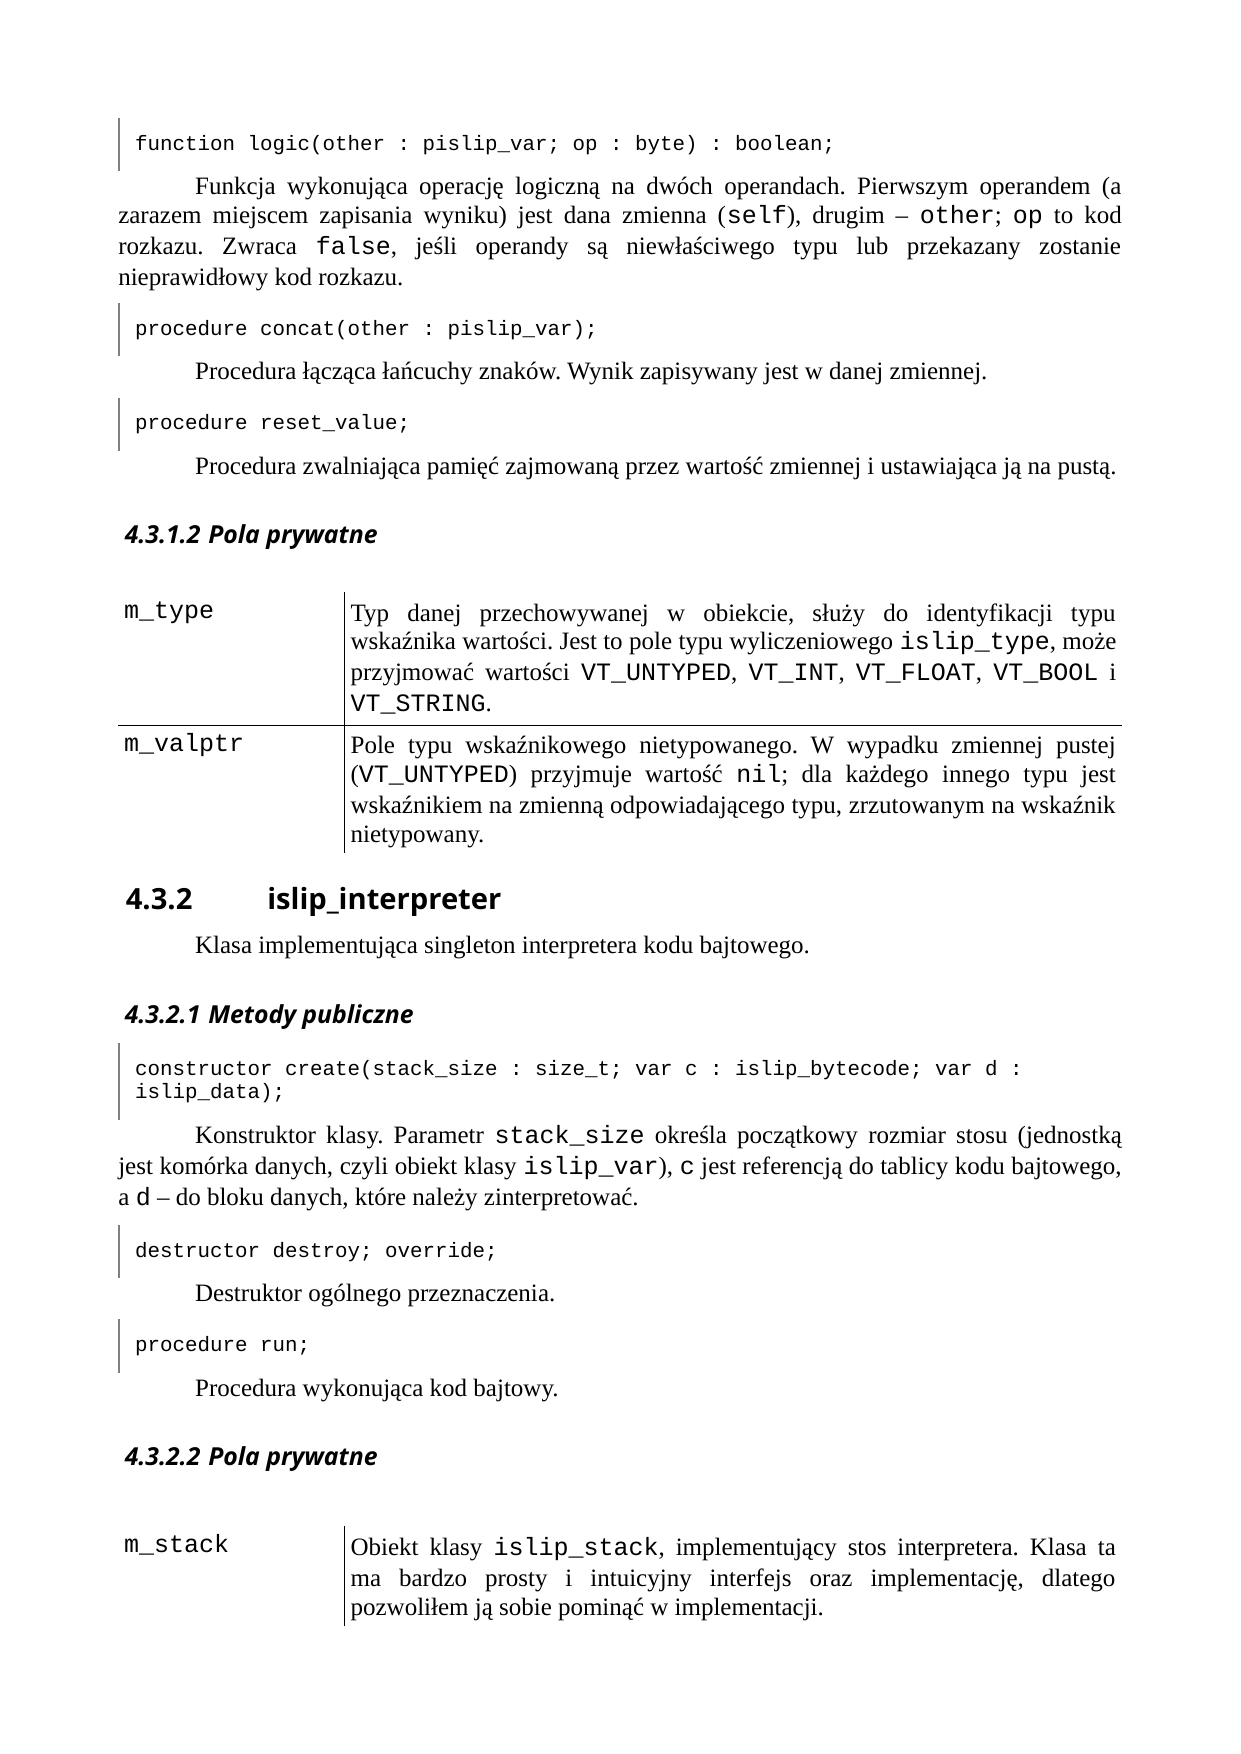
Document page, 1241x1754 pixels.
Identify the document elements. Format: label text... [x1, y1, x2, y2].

table_cell Pole typu wskaźnikowego nietypowanego. W wypadku zmiennej pustej (VT_UNTYPED) przyjmuje wartość nil; dla każdego innego typu jest wskaźnikiem na zmienną odpowiadającego typu, zrzutowanym na wskaźnik nietypowany. [345, 726, 1122, 853]
table_cell m_valptr [118, 726, 344, 853]
text Destruktor ogólnego przeznaczenia. [118, 1278, 1122, 1307]
text Klasa implementująca singleton interpretera kodu bajtowego. [118, 931, 1122, 959]
text procedure concat(other : pislip_var); [120, 303, 1122, 356]
subtitle Pola prywatne [118, 517, 1122, 551]
subtitle islip_interpreter [118, 878, 1122, 918]
table_header m_stack [118, 1526, 344, 1626]
text Procedura wykonująca kod bajtowy. [118, 1373, 1122, 1401]
text procedure reset_value; [118, 397, 1122, 451]
text destructor destroy; override; [120, 1225, 1122, 1278]
text Konstruktor klasy. Parametr stack_size określa początkowy rozmiar stosu (jednostką jest komórka danych, czyli obiekt klasy islip_var), c jest referencją do tablicy kodu bajtowego, a d – do bloku danych, które należy zinterpretować. [118, 1120, 1122, 1212]
text Procedura zwalniająca pamięć zajmowaną przez wartość zmiennej i ustawiająca ją na pustą. [118, 451, 1122, 479]
text Funkcja wykonująca operację logiczną na dwóch operandach. Pierwszym operandem (a zarazem miejscem zapisania wyniku) jest dana zmienna (self), drugim – other; op to kod rozkazu. Zwraca false, jeśli operandy są niewłaściwego typu lub przekazany zostanie nieprawidłowy kod rozkazu. [118, 171, 1122, 291]
text procedure run; [120, 1319, 1122, 1373]
subtitle Pola prywatne [118, 1439, 1122, 1473]
text Procedura łącząca łańcuchy znaków. Wynik zapisywany jest w danej zmiennej. [118, 356, 1122, 385]
text constructor create(stack_size : size_t; var c : islip_bytecode; var d : islip_data); [120, 1043, 1122, 1120]
table_header Obiekt klasy islip_stack, implementujący stos interpretera. Klasa ta ma bardzo prosty i intuicyjny interfejs oraz implementację, dlatego pozwoliłem ją sobie pominąć w implementacji. [345, 1526, 1122, 1626]
table_header m_type [118, 592, 344, 725]
text function logic(other : pislip_var; op : byte) : boolean; [120, 118, 1122, 171]
subtitle Metody publiczne [118, 997, 1122, 1031]
table_header Typ danej przechowywanej w obiekcie, służy do identyfikacji typu wskaźnika wartości. Jest to pole typu wyliczeniowego islip_type, może przyjmować wartości VT_UNTYPED, VT_INT, VT_FLOAT, VT_BOOL i VT_STRING. [345, 592, 1122, 725]
